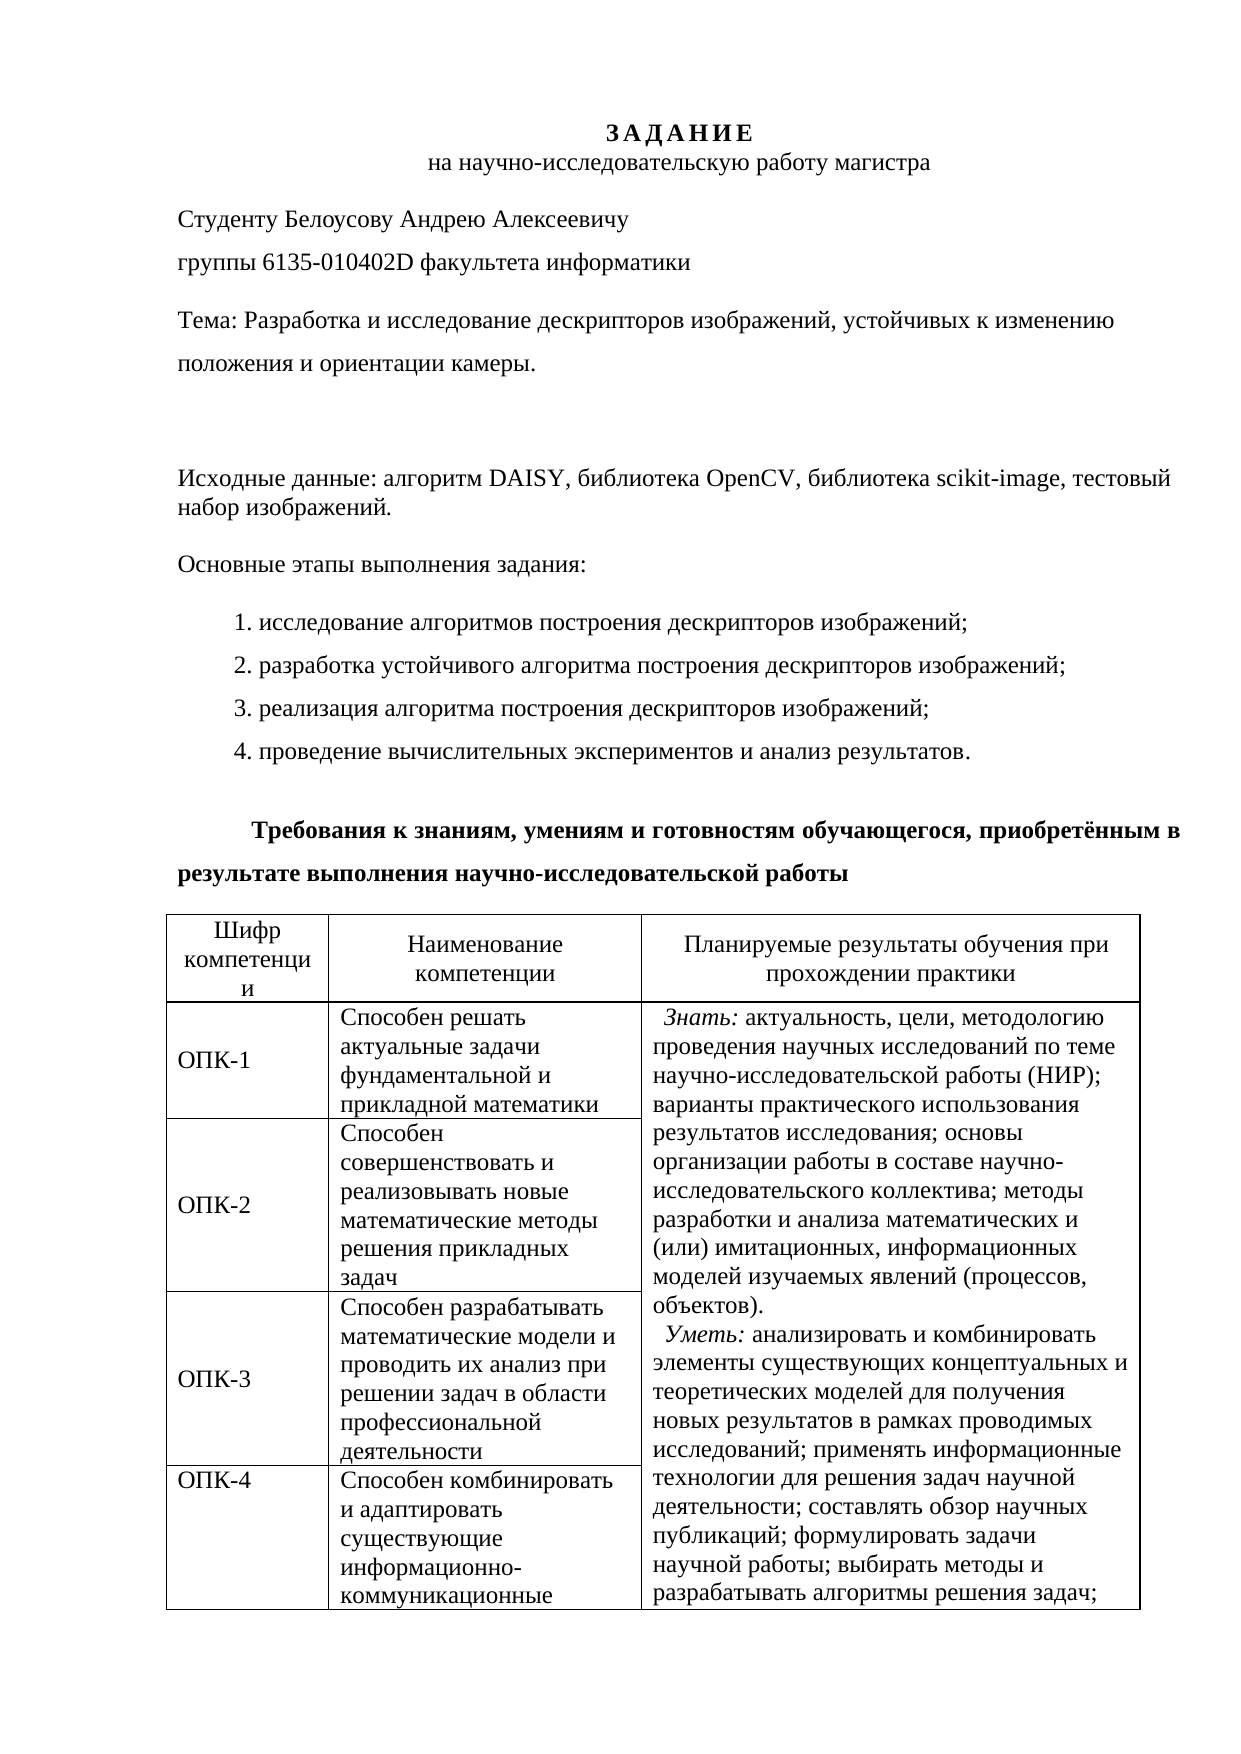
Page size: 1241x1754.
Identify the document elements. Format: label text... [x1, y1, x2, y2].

table_cell ОПК-3 [167, 1292, 328, 1464]
table_header Шифр компетенции [167, 915, 328, 1001]
table_cell Знать: актуальность, цели, методологию проведения научных исследований по теме научно-исследовательской работы (НИР); варианты практического использования результатов исследования; основы организации работы в составе научно-исследовательского коллектива; методы разработки и анализа математических и (или) имитационных, информационных моделей изучаемых явлений (процессов, объектов). Уметь: анализировать и комбинировать элементы существующих концептуальных и теоретических моделей для получения новых результатов в рамках проводимых исследований; применять информационные технологии для решения задач научной деятельности; составлять обзор научных публикаций; формулировать задачи научной работы; выбирать методы и разрабатывать алгоритмы решения задач; осваивать и применять новые информационные технологии и системы. Владеть: навыками анализа существующего математического аппарата, методов, и средств моделирования; навыками построения математических моделей, анализа их базовых свойств и возможностей компьютерной реализации; навыками оценки особенностей моделей и их пригодности для решения поставленных научных проблем и задач; навыками сбора, обработки и систематизации информации по теме исследования, оформления и представления результатов НИР в форме научной статьи, научного доклада, навыками проведения научных исследований самостоятельно и в составе научной группы. [642, 1003, 1139, 1609]
text 2. разработка устойчивого алгоритма построения дескрипторов изображений; [177, 650, 1181, 679]
table_cell ОПК-1 [167, 1003, 328, 1117]
table_cell Способен совершенствовать и реализовывать новые математические методы решения прикладных задач [329, 1119, 641, 1291]
text Основные этапы выполнения задания: [177, 549, 1181, 578]
table_cell Способен комбинировать и адаптировать существующие информационно-коммуникационные [329, 1466, 641, 1609]
text Исходные данные: алгоритм DAISY, библиотека OpenCV, библиотека scikit-image, тестовый набор изображений. [177, 463, 1181, 521]
text 3. реализация алгоритма построения дескрипторов изображений; [233, 693, 1181, 722]
text 1. исследование алгоритмов построения дескрипторов изображений; [177, 607, 1181, 636]
table_cell Способен разрабатывать математические модели и проводить их анализ при решении задач в области профессиональной деятельности [329, 1292, 641, 1464]
text ЗАДАНИЕ [177, 118, 1181, 147]
table_header Наименование компетенции [329, 915, 641, 1001]
text Требования к знаниям, умениям и готовностям обучающегося, приобретённым в результате выполнения научно-исследовательской работы [177, 815, 1181, 887]
text на научно-исследовательскую работу магистра [177, 147, 1181, 176]
table_cell Способен решать актуальные задачи фундаментальной и прикладной математики [329, 1003, 641, 1117]
text Студенту Белоусову Андрею Алексеевичу [177, 204, 1181, 233]
text Тема: Разработка и исследование дескрипторов изображений, устойчивых к изменению положения и ориентации камеры. [177, 305, 1181, 377]
text 4. проведение вычислительных экспериментов и анализ результатов. [177, 736, 1181, 765]
table_cell ОПК-4 [167, 1466, 328, 1609]
text группы 6135-010402D факультета информатики [177, 247, 1181, 276]
table_header Планируемые результаты обучения при прохождении практики [642, 915, 1139, 1001]
table_cell ОПК-2 [167, 1119, 328, 1291]
